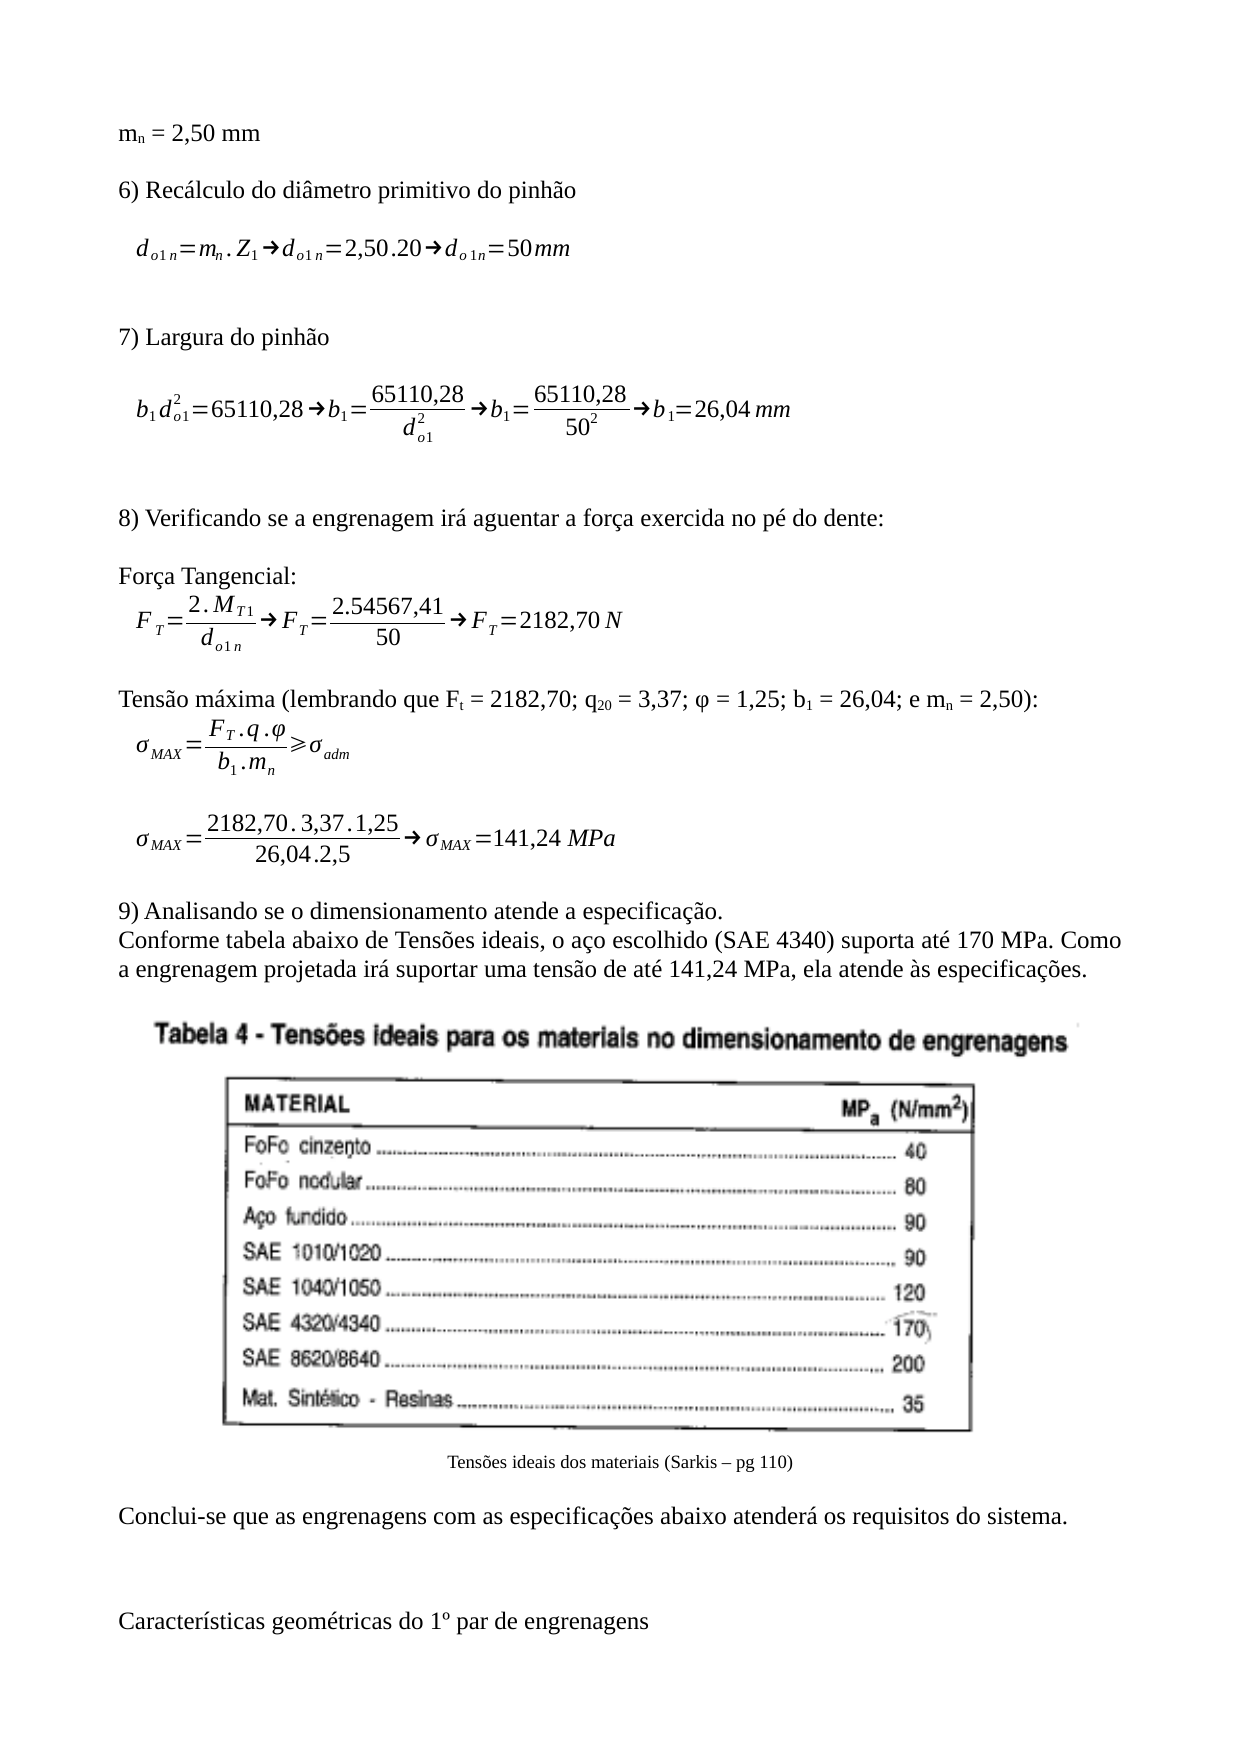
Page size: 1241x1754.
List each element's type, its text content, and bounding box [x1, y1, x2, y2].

text Características geométricas do 1º par de engrenagens [118, 1606, 1122, 1635]
text mn = 2,50 mm [118, 118, 1122, 147]
picture [148, 1011, 1092, 1451]
text 7) Largura do pinhão [118, 322, 1122, 351]
text Tensão máxima (lembrando que Ft = 2182,70; q20 = 3,37; φ = 1,25; b1 = 26,04; e mn = 2,50): [118, 684, 1122, 713]
text 9) Analisando se o dimensionamento atende a especificação. [118, 896, 1122, 925]
text Tensões ideais dos materiais (Sarkis – pg 110) [118, 1011, 1122, 1472]
text 6) Recálculo do diâmetro primitivo do pinhão [118, 176, 1122, 204]
text 8) Verificando se a engrenagem irá aguentar a força exercida no pé do dente: [118, 503, 1122, 532]
text Conforme tabela abaixo de Tensões ideais, o aço escolhido (SAE 4340) suporta até 170 MPa. Como a engrenagem projetada irá suportar uma tensão de até 141,24 MPa, ela atende às especificações. [118, 925, 1122, 982]
text Força Tangencial: [118, 561, 1122, 589]
text Conclui-se que as engrenagens com as especificações abaixo atenderá os requisitos do sistema. [118, 1501, 1122, 1530]
